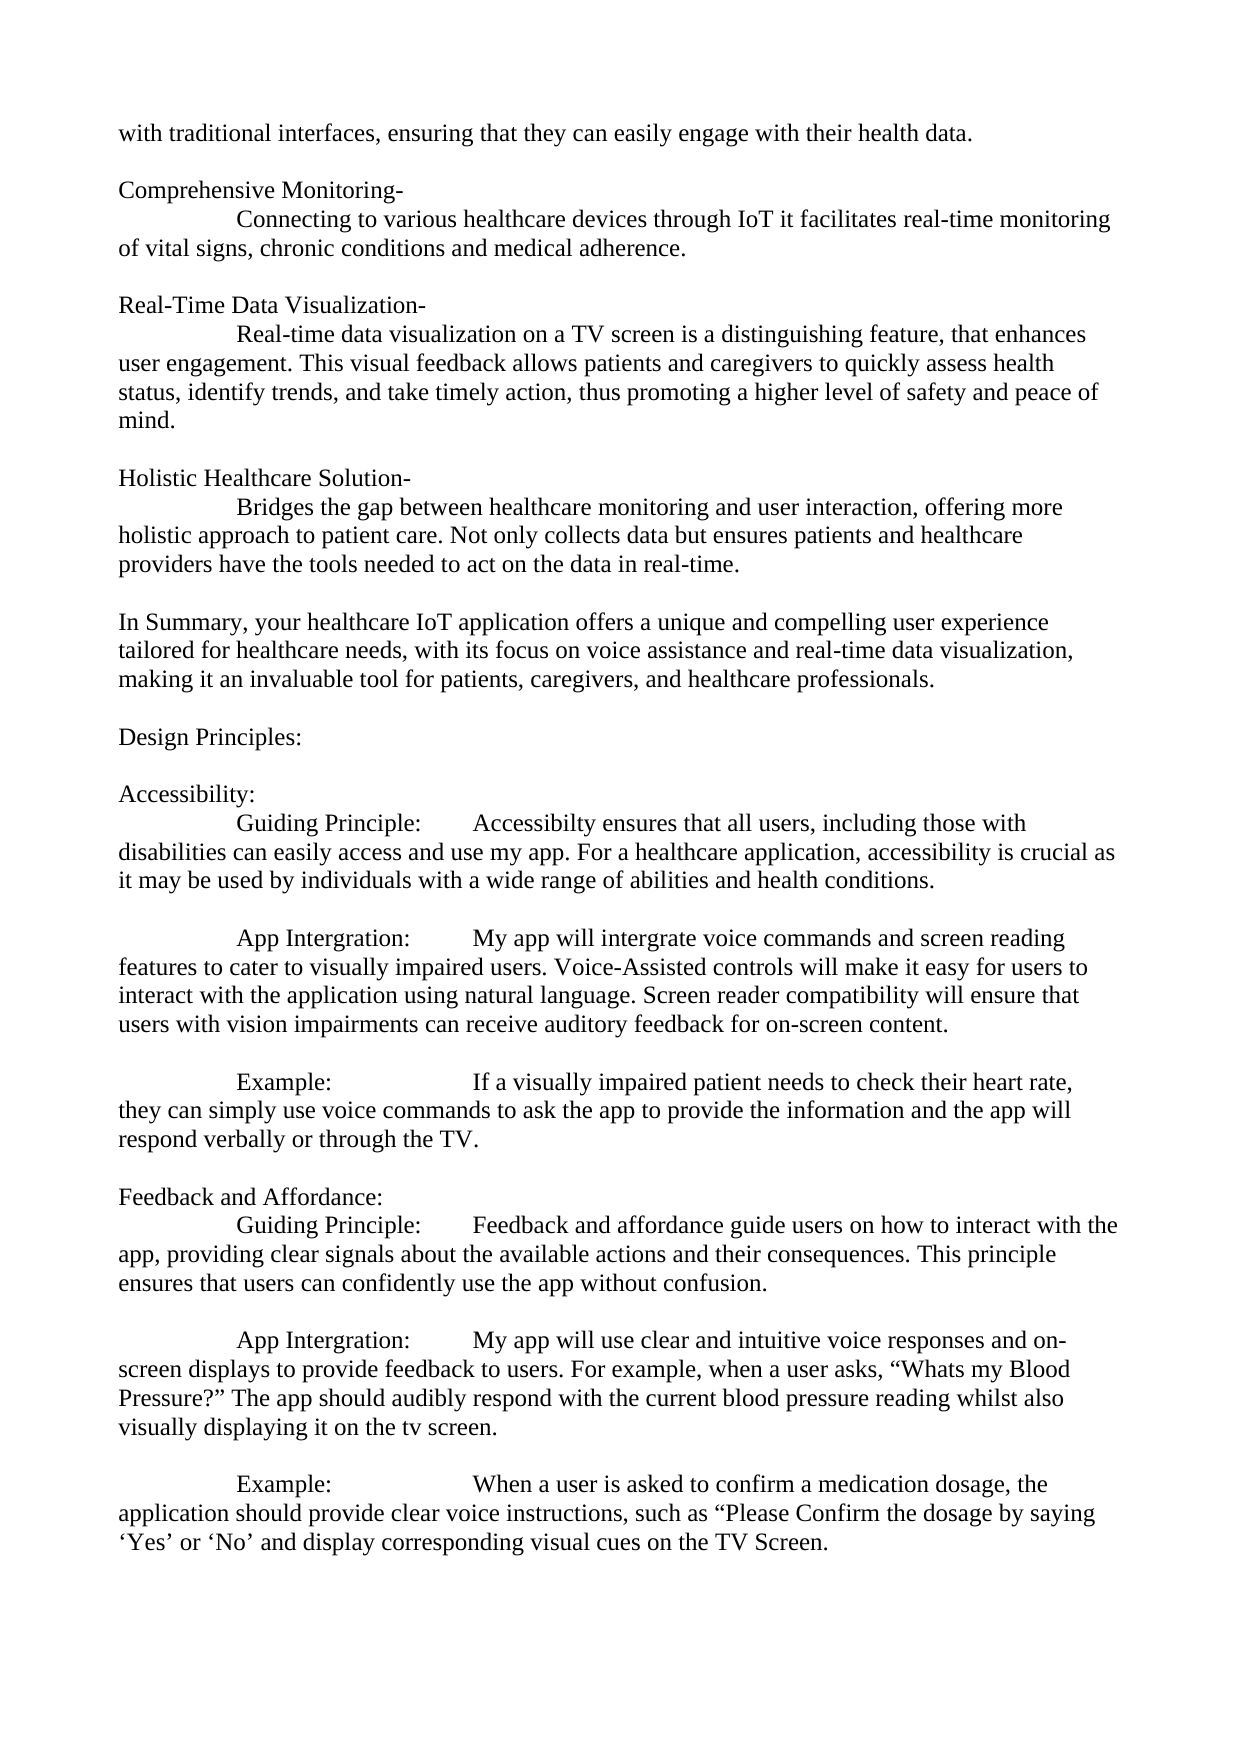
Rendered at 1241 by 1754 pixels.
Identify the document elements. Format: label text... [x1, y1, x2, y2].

text Guiding Principle: Feedback and affordance guide users on how to interact with the app, providing clear signals about the available actions and their consequences. This principle ensures that users can confidently use the app without confusion. [118, 1211, 1122, 1297]
text Real-Time Data Visualization- [118, 291, 1122, 319]
text In Summary, your healthcare IoT application offers a unique and compelling user experience tailored for healthcare needs, with its focus on voice assistance and real-time data visualization, making it an invaluable tool for patients, caregivers, and healthcare professionals. [118, 607, 1122, 693]
text App Intergration: My app will use clear and intuitive voice responses and on-screen displays to provide feedback to users. For example, when a user asks, “Whats my Blood Pressure?” The app should audibly respond with the current blood pressure reading whilst also visually displaying it on the tv screen. [118, 1326, 1122, 1441]
text Accessibility: [118, 779, 1122, 808]
text Real-time data visualization on a TV screen is a distinguishing feature, that enhances user engagement. This visual feedback allows patients and caregivers to quickly assess health status, identify trends, and take timely action, thus promoting a higher level of safety and peace of mind. [118, 319, 1122, 434]
text Holistic Healthcare Solution- [118, 463, 1122, 492]
text Comprehensive Monitoring- [118, 176, 1122, 204]
text Feedback and Affordance: [118, 1182, 1122, 1211]
text with traditional interfaces, ensuring that they can easily engage with their health data. [118, 118, 1122, 147]
text Guiding Principle: Accessibilty ensures that all users, including those with disabilities can easily access and use my app. For a healthcare application, accessibility is crucial as it may be used by individuals with a wide range of abilities and health conditions. [118, 808, 1122, 894]
text Example: If a visually impaired patient needs to check their heart rate, they can simply use voice commands to ask the app to provide the information and the app will respond verbally or through the TV. [118, 1067, 1122, 1153]
text App Intergration: My app will intergrate voice commands and screen reading features to cater to visually impaired users. Voice-Assisted controls will make it easy for users to interact with the application using natural language. Screen reader compatibility will ensure that users with vision impairments can receive auditory feedback for on-screen content. [118, 923, 1122, 1038]
text Bridges the gap between healthcare monitoring and user interaction, offering more holistic approach to patient care. Not only collects data but ensures patients and healthcare providers have the tools needed to act on the data in real-time. [118, 492, 1122, 578]
text Design Principles: [118, 722, 1122, 751]
text Example: When a user is asked to confirm a medication dosage, the application should provide clear voice instructions, such as “Please Confirm the dosage by saying ‘Yes’ or ‘No’ and display corresponding visual cues on the TV Screen. [118, 1469, 1122, 1556]
text Connecting to various healthcare devices through IoT it facilitates real-time monitoring of vital signs, chronic conditions and medical adherence. [118, 204, 1122, 262]
